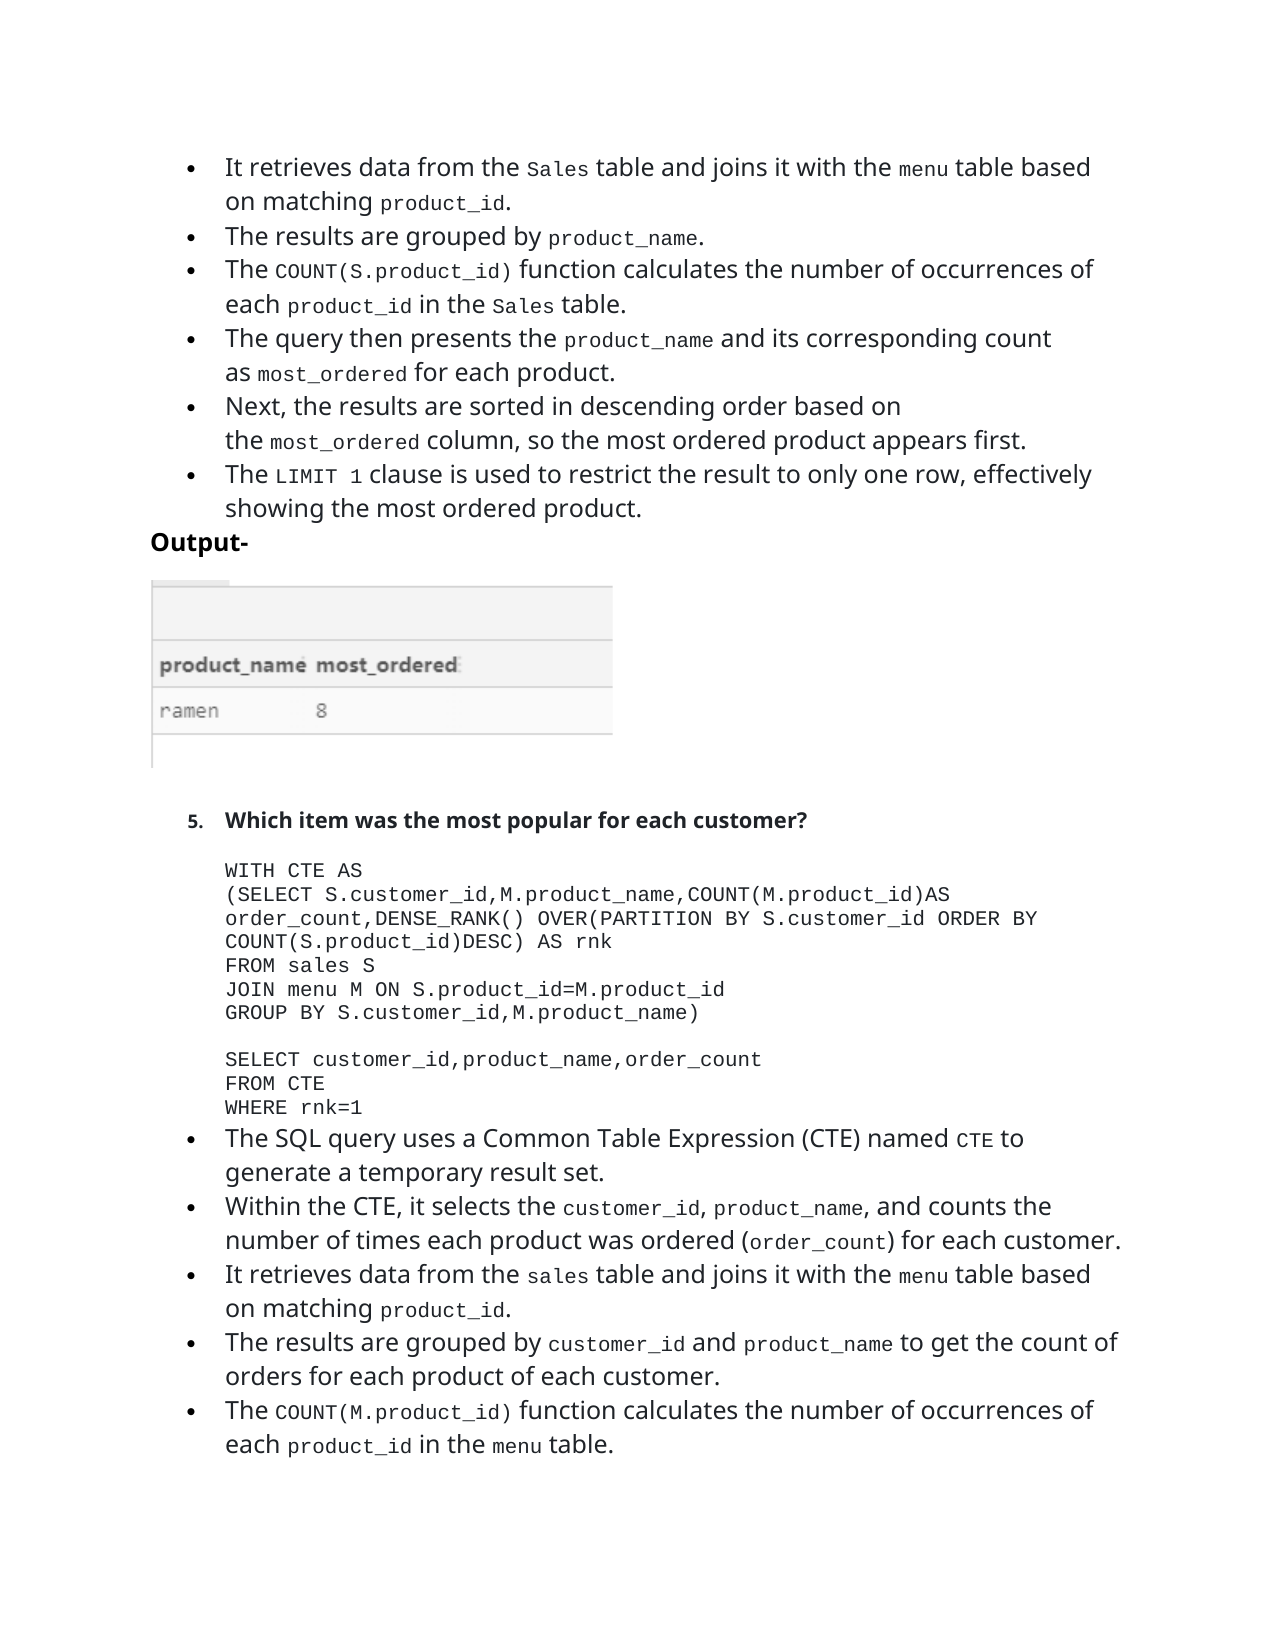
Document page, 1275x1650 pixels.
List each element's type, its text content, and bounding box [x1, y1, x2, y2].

text Output- [150, 525, 1125, 559]
list The LIMIT 1 clause is used to restrict the result to only one row, effectively showing the most ordered product. [187, 457, 1125, 525]
list The COUNT(M.product_id) function calculates the number of occurrences of each product_id in the menu table. [187, 1393, 1125, 1461]
text SELECT customer_id,product_name,order_count [225, 1049, 1125, 1073]
list It retrieves data from the sales table and joins it with the menu table based on matching product_id. [187, 1257, 1125, 1325]
text FROM sales S [225, 955, 1125, 978]
text JOIN menu M ON S.product_id=M.product_id [225, 978, 1125, 1002]
list Which item was the most popular for each customer? [187, 806, 1125, 835]
text WHERE rnk=1 [225, 1097, 1125, 1120]
list The query then presents the product_name and its corresponding count as most_ordered for each product. [187, 320, 1125, 388]
list The COUNT(S.product_id) function calculates the number of occurrences of each product_id in the Sales table. [187, 252, 1125, 320]
list The SQL query uses a Common Table Expression (CTE) named CTE to generate a temporary result set. [187, 1120, 1125, 1188]
list The results are grouped by customer_id and product_name to get the count of orders for each product of each customer. [187, 1325, 1125, 1393]
text WITH CTE AS [225, 860, 1125, 884]
text GROUP BY S.customer_id,M.product_name) [225, 1002, 1125, 1026]
list The results are grouped by product_name. [187, 218, 1125, 252]
text FROM CTE [225, 1073, 1125, 1097]
list Within the CTE, it selects the customer_id, product_name, and counts the number of times each product was ordered (order_count) for each customer. [187, 1188, 1125, 1257]
text (SELECT S.customer_id,M.product_name,COUNT(M.product_id)AS order_count,DENSE_RANK() OVER(PARTITION BY S.customer_id ORDER BY COUNT(S.product_id)DESC) AS rnk [225, 884, 1125, 955]
list Next, the results are sorted in descending order based on the most_ordered column, so the most ordered product appears first. [187, 388, 1125, 457]
list It retrieves data from the Sales table and joins it with the menu table based on matching product_id. [187, 150, 1125, 218]
